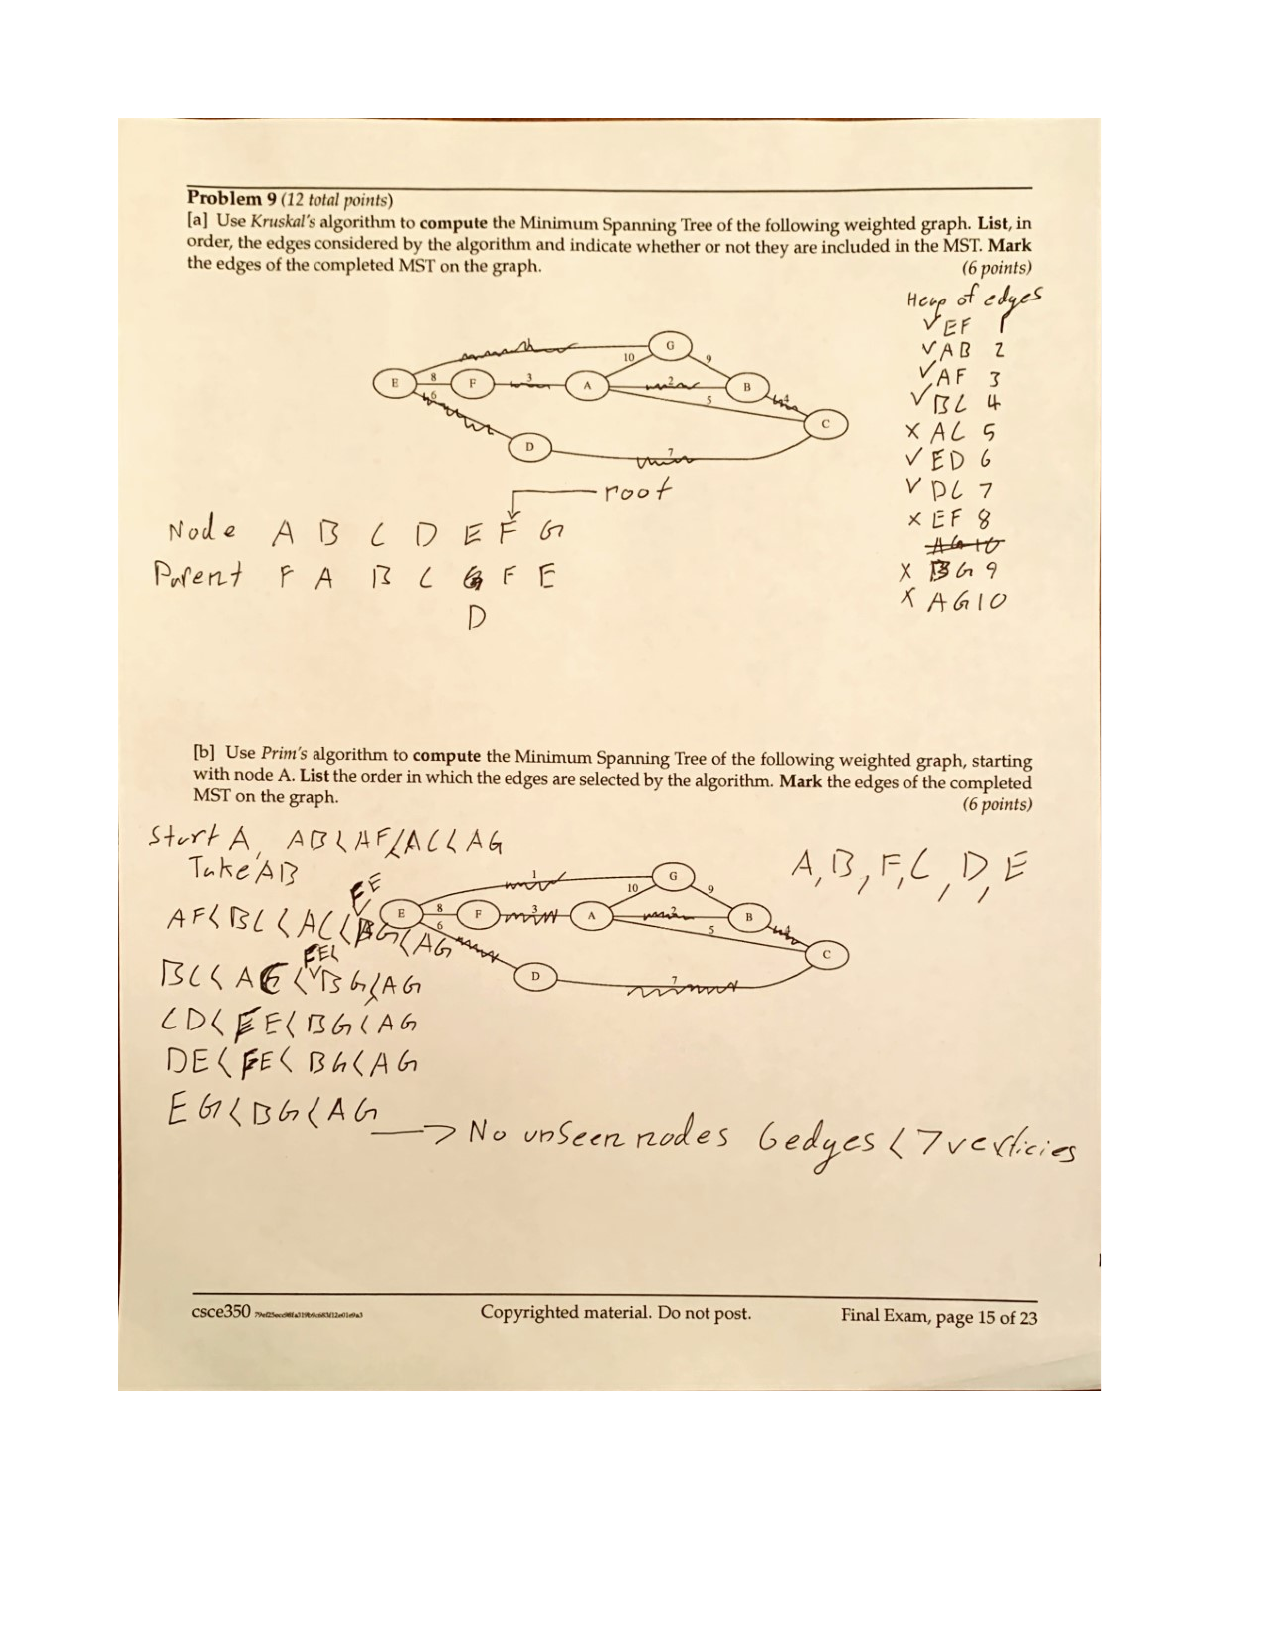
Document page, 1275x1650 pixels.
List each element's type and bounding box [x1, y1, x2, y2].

picture [118, 118, 1102, 1391]
